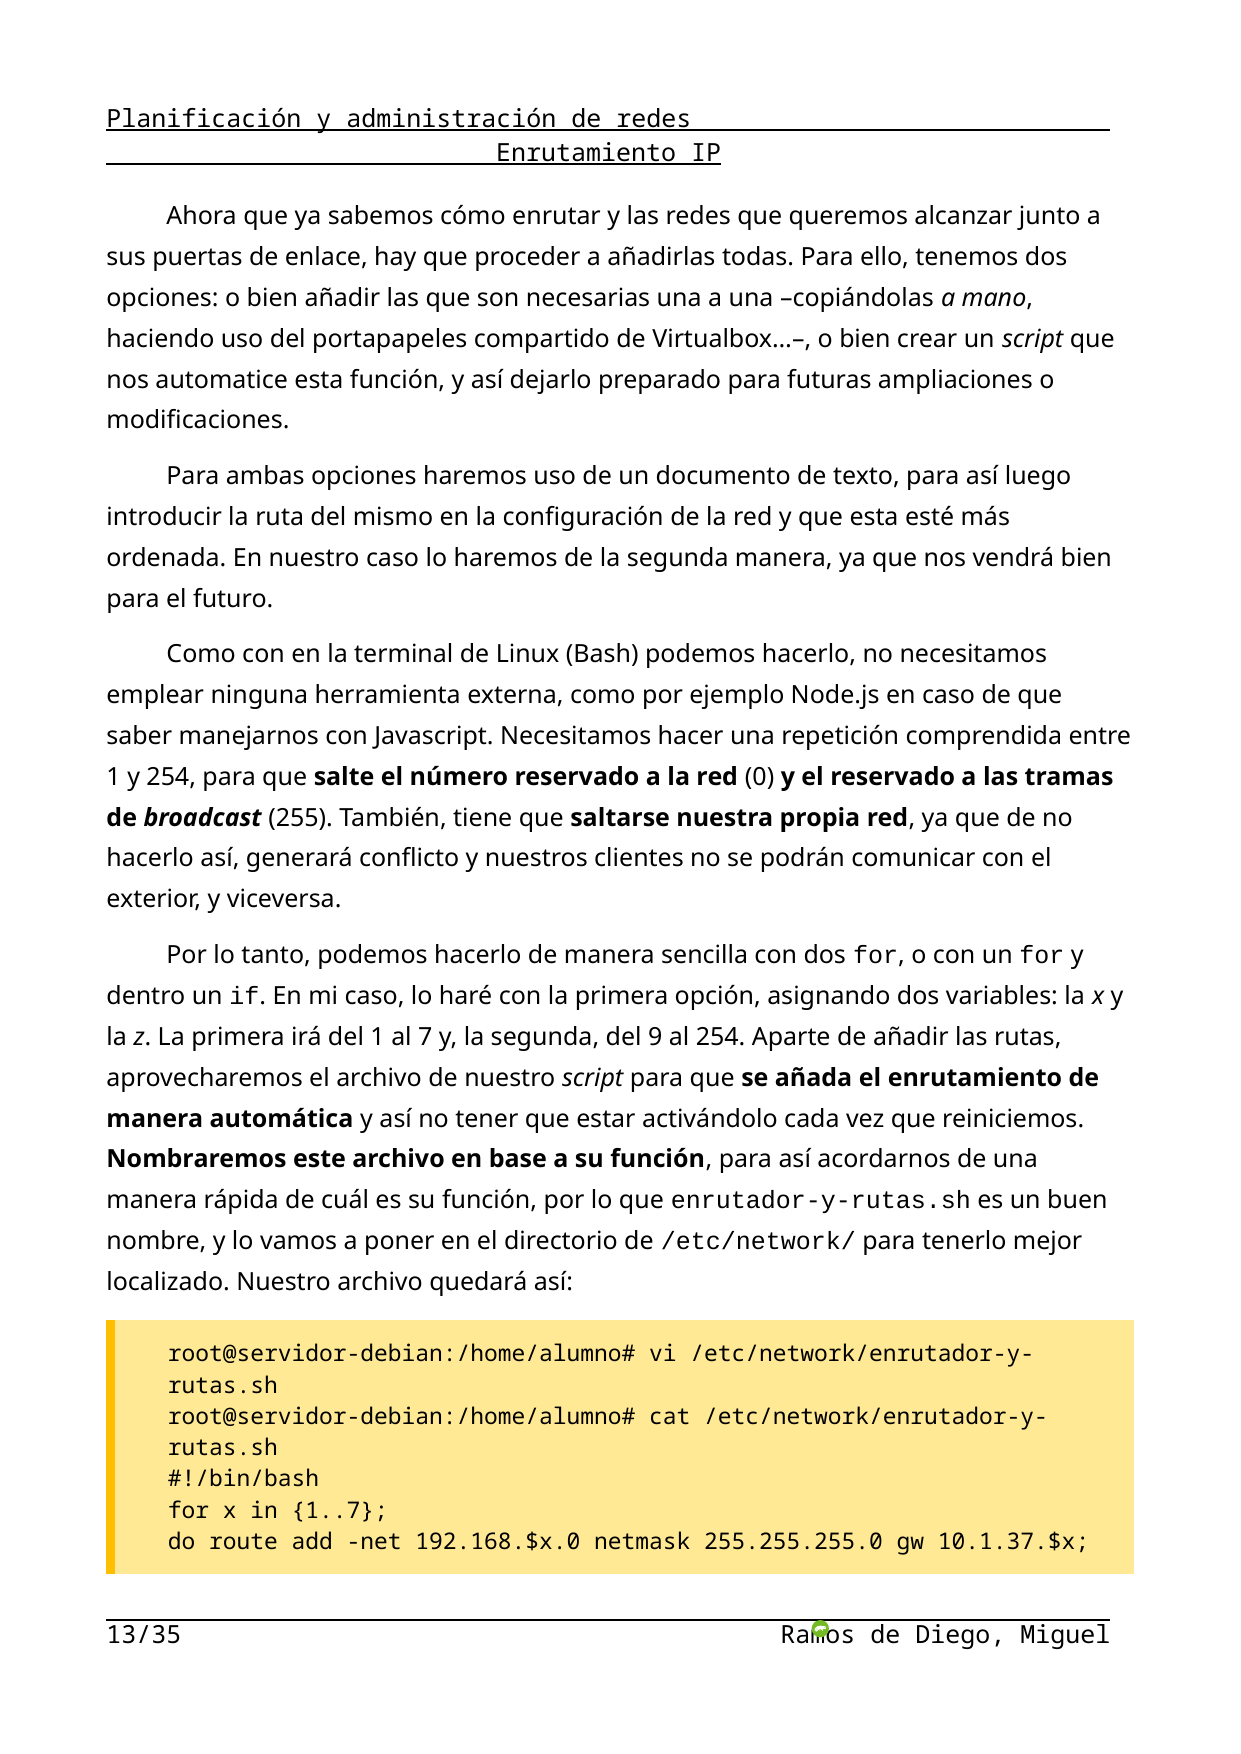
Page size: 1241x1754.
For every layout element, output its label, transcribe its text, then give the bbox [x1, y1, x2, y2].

text Para ambas opciones haremos uso de un documento de texto, para así luego introducir la ruta del mismo en la configuración de la red y que esta esté más ordenada. En nuestro caso lo haremos de la segunda manera, ya que nos vendrá bien para el futuro. [106, 458, 1134, 614]
text do route add -net 192.168.$x.0 netmask 255.255.255.0 gw 10.1.37.$x; [115, 1525, 1134, 1574]
text Por lo tanto, podemos hacerlo de manera sencilla con dos for, o con un for y dentro un if. En mi caso, lo haré con la primera opción, asignando dos variables: la x y la z. La primera irá del 1 al 7 y, la segunda, del 9 al 254. Aparte de añadir las rutas, aprovecharemos el archivo de nuestro script para que se añada el enrutamiento de manera automática y así no tener que estar activándolo cada vez que reiniciemos. Nombraremos este archivo en base a su función, para así acordarnos de una manera rápida de cuál es su función, por lo que enrutador-y-rutas.sh es un buen nombre, y lo vamos a poner en el directorio de /etc/network/ para tenerlo mejor localizado. Nuestro archivo quedará así: [106, 937, 1134, 1298]
text Como con en la terminal de Linux (Bash) podemos hacerlo, no necesitamos emplear ninguna herramienta externa, como por ejemplo Node.js en caso de que saber manejarnos con Javascript. Necesitamos hacer una repetición comprendida entre 1 y 254, para que salte el número reservado a la red (0) y el reservado a las tramas de broadcast (255). También, tiene que saltarse nuestra propia red, ya que de no hacerlo así, generará conflicto y nuestros clientes no se podrán comunicar con el exterior, y viceversa. [106, 636, 1134, 915]
text Ahora que ya sabemos cómo enrutar y las redes que queremos alcanzar junto a sus puertas de enlace, hay que proceder a añadirlas todas. Para ello, tenemos dos opciones: o bien añadir las que son necesarias una a una –copiándolas a mano, haciendo uso del portapapeles compartido de Virtualbox…–, o bien crear un script que nos automatice esta función, y así dejarlo preparado para futuras ampliaciones o modificaciones. [106, 198, 1134, 436]
text root@servidor-debian:/home/alumno# cat /etc/network/enrutador-y-rutas.sh [115, 1400, 1134, 1462]
text root@servidor-debian:/home/alumno# vi /etc/network/enrutador-y-rutas.sh [115, 1320, 1134, 1400]
text for x in {1..7}; [115, 1494, 1134, 1525]
text #!/bin/bash [115, 1462, 1134, 1494]
